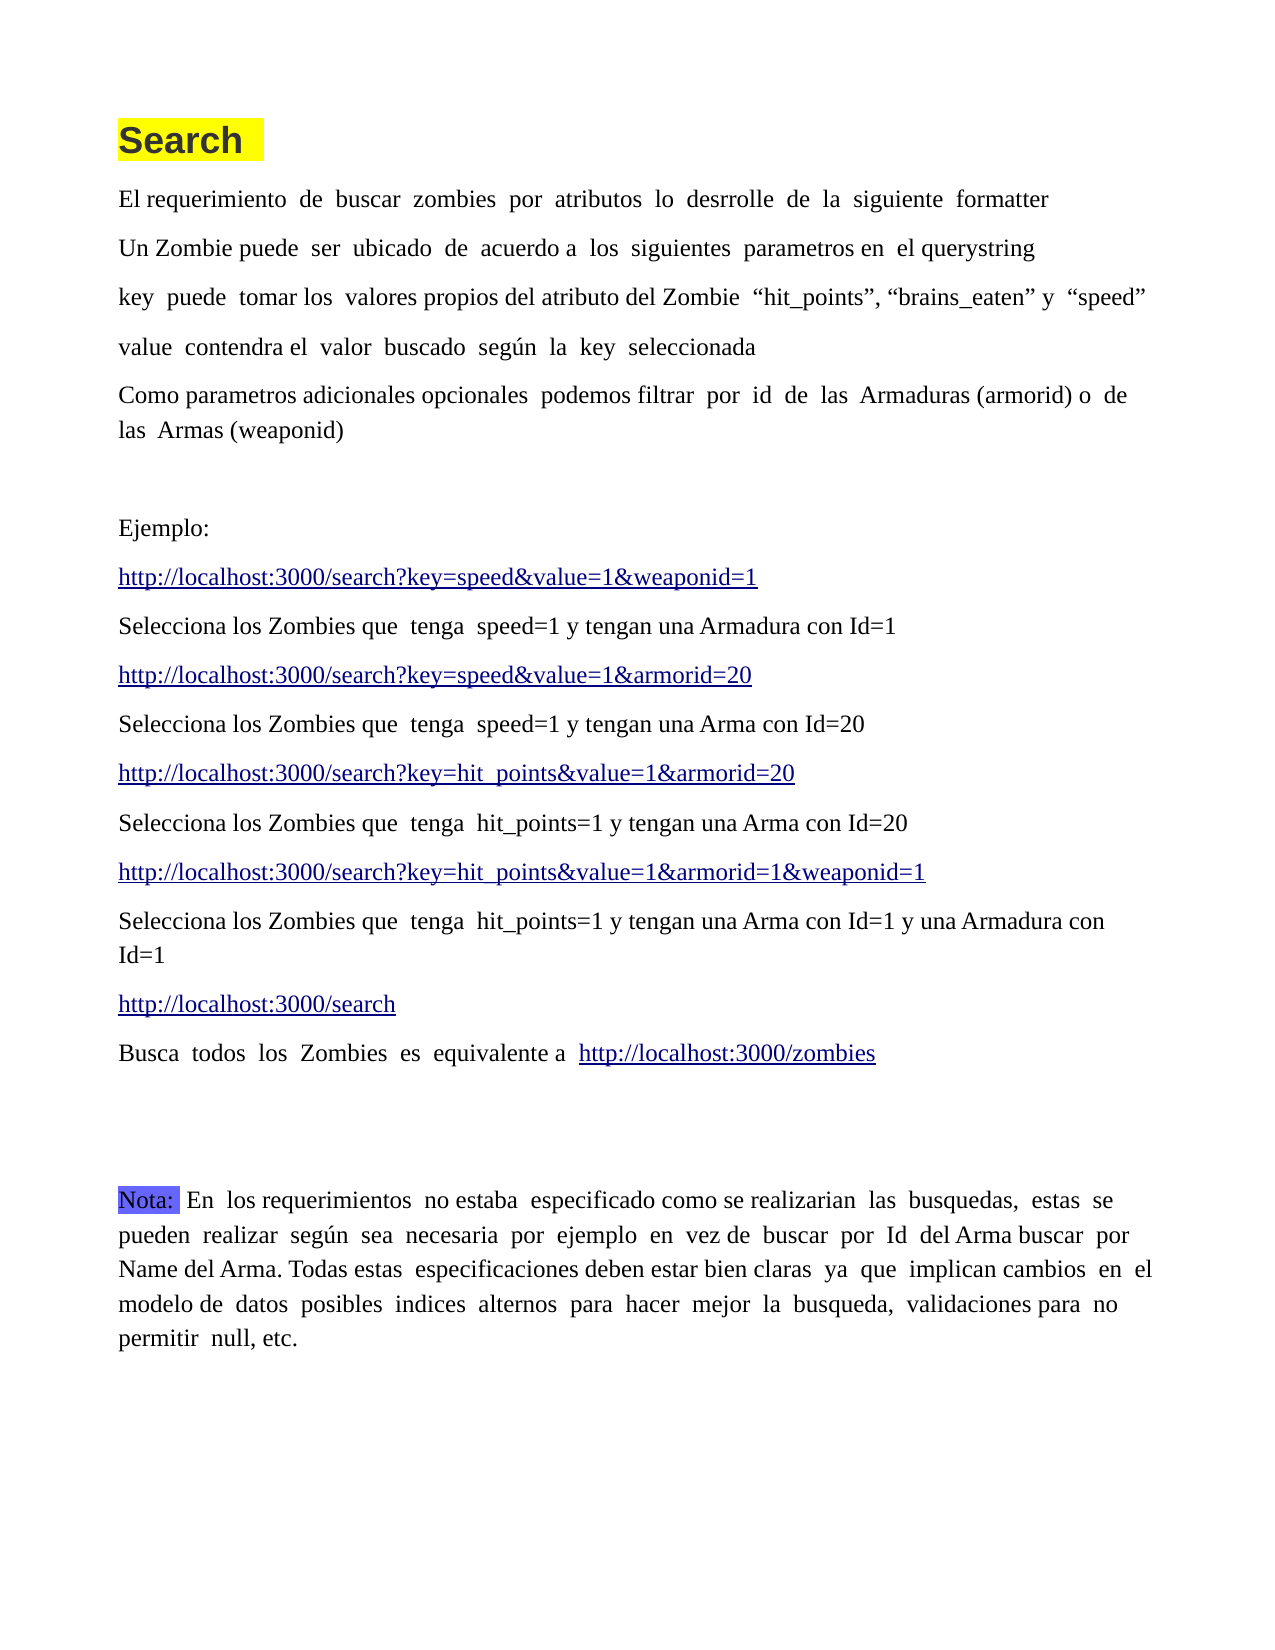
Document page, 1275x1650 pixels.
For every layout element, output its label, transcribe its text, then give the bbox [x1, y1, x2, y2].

text Selecciona los Zombies que tenga speed=1 y tengan una Armadura con Id=1 [118, 611, 1157, 640]
text El requerimiento de buscar zombies por atributos lo desrrolle de la siguiente formatter [118, 184, 1157, 213]
text value contendra el valor buscado según la key seleccionada [118, 332, 1157, 360]
text Nota: En los requerimientos no estaba especificado como se realizarian las busquedas, estas se pueden realizar según sea necesaria por ejemplo en vez de buscar por Id del Arma buscar por Name del Arma. Todas estas especificaciones deben estar bien claras ya que implican cambios en el modelo de datos posibles indices alternos para hacer mejor la busqueda, validaciones para no permitir null, etc. [118, 1186, 1157, 1352]
text http://localhost:3000/search?key=hit_points&value=1&armorid=20 [118, 758, 1157, 787]
text Selecciona los Zombies que tenga hit_points=1 y tengan una Arma con Id=1 y una Armadura con Id=1 [118, 906, 1157, 969]
text http://localhost:3000/search?key=speed&value=1&weaponid=1 [118, 562, 1157, 591]
text Como parametros adicionales opcionales podemos filtrar por id de las Armaduras (armorid) o de las Armas (weaponid) [118, 381, 1157, 444]
text Selecciona los Zombies que tenga speed=1 y tengan una Arma con Id=20 [118, 709, 1157, 738]
text http://localhost:3000/search?key=speed&value=1&armorid=20 [118, 660, 1157, 689]
text Ejemplo: [118, 513, 1157, 542]
text Selecciona los Zombies que tenga hit_points=1 y tengan una Arma con Id=20 [118, 808, 1157, 836]
text key puede tomar los valores propios del atributo del Zombie “hit_points”, “brains_eaten” y “speed” [118, 282, 1157, 311]
text Search [118, 118, 1157, 161]
text Busca todos los Zombies es equivalente a http://localhost:3000/zombies [118, 1038, 1157, 1067]
text http://localhost:3000/search [118, 989, 1157, 1018]
text Un Zombie puede ser ubicado de acuerdo a los siguientes parametros en el querystring [118, 233, 1157, 262]
text http://localhost:3000/search?key=hit_points&value=1&armorid=1&weaponid=1 [118, 857, 1157, 885]
